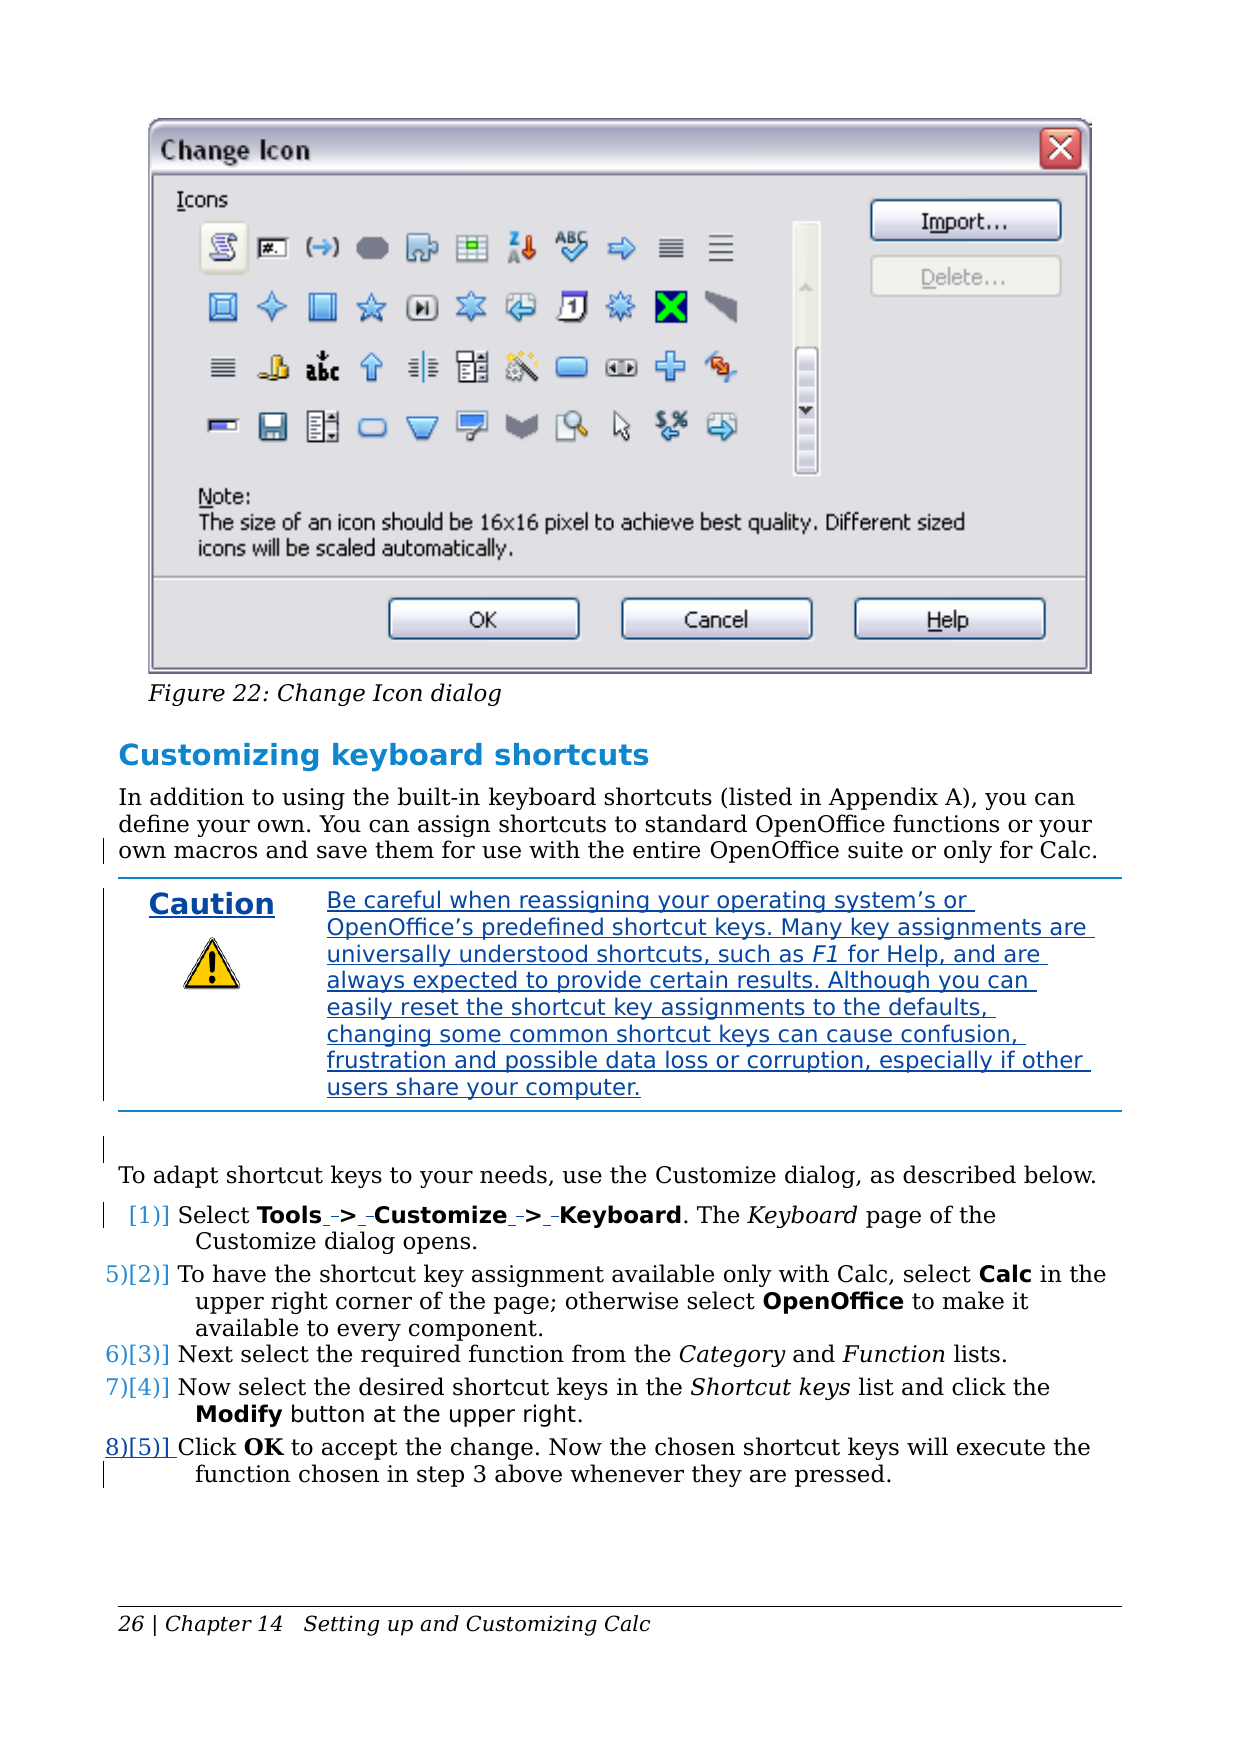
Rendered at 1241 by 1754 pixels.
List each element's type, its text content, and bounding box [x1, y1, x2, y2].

list To have the shortcut key assignment available only with Calc, select Calc in the upper right corner of the page; otherwise select OpenOffice to make it available to every component. [177, 1261, 1122, 1341]
table_header Be careful when reassigning your operating system’s or OpenOffice’s predefined shortcut keys. Many key assignments are universally understood shortcuts, such as F1 for Help, and are always expected to provide certain results. Although you can easily reset the shortcut key assignments to the defaults, changing some common shortcut keys can cause confusion, frustration and possible data loss or corruption, especially if other users share your computer. [305, 879, 1122, 1110]
picture [179, 933, 244, 993]
list Click OK to accept the change. Now the chosen shortcut keys will execute the function chosen in step 3 above whenever they are pressed. [177, 1434, 1122, 1487]
text In addition to using the built-in keyboard shortcuts (listed in Appendix A), you can define your own. You can assign shortcuts to standard OpenOffice functions or your own macros and save them for use with the entire OpenOffice suite or only for Calc. [118, 784, 1122, 864]
list Now select the desired shortcut keys in the Shortcut keys list and click the Modify button at the upper right. [177, 1374, 1122, 1428]
subtitle Customizing keyboard shortcuts [118, 738, 1122, 772]
text Figure 22: Change Icon dialog [148, 680, 1092, 707]
picture [148, 118, 1092, 674]
list Next select the required function from the Category and Function lists. [177, 1341, 1122, 1368]
list Select Tools > Customize > Keyboard. The Keyboard page of the Customize dialog opens. [177, 1202, 1122, 1255]
table_header Caution [118, 879, 305, 1110]
text To adapt shortcut keys to your needs, use the Customize dialog, as described below. [118, 1163, 1122, 1189]
